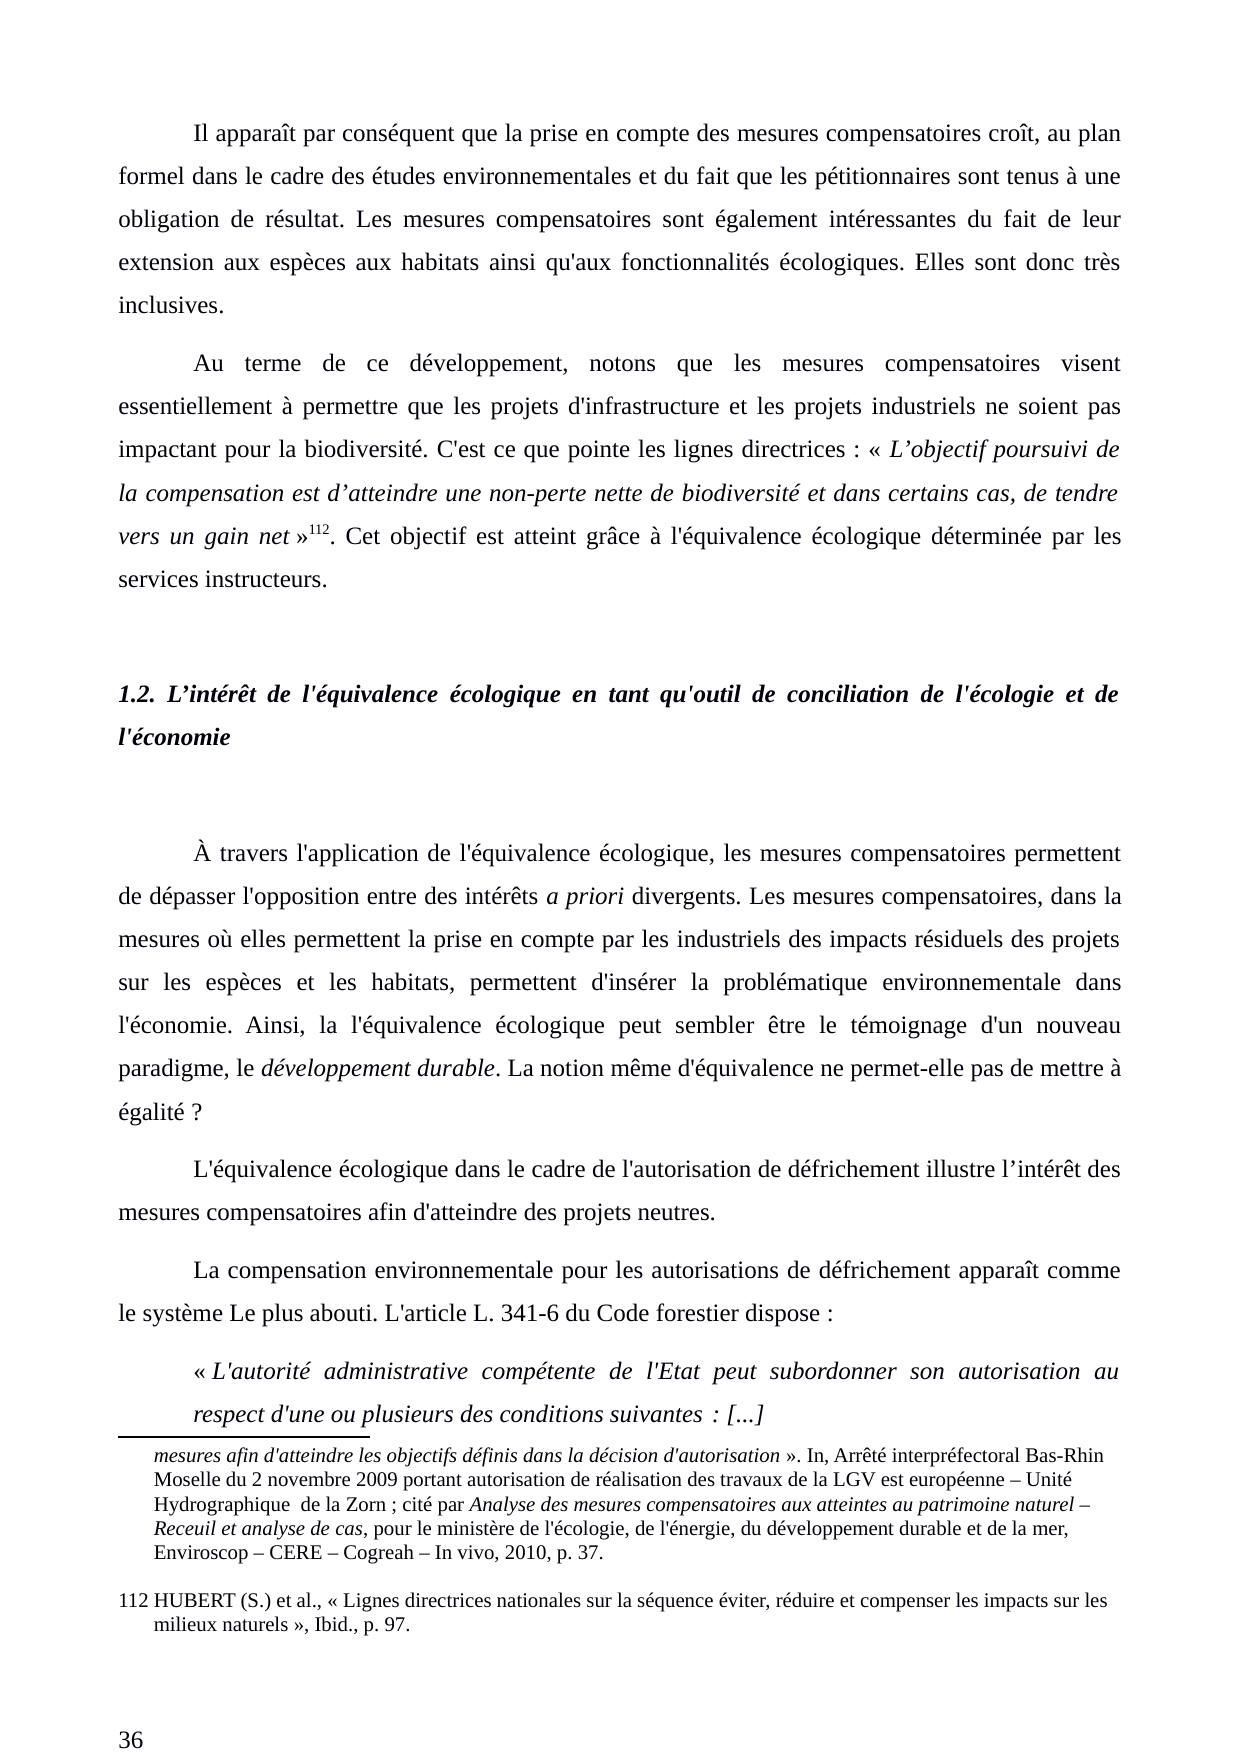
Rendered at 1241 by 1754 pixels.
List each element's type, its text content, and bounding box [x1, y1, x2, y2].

text mesures afin d'atteindre les objectifs définis dans la décision d'autorisation ». In, Arrêté interpréfectoral Bas-Rhin Moselle du 2 novembre 2009 portant autorisation de réalisation des travaux de la LGV est européenne – Unité Hydrographique de la Zorn ; cité par Analyse des mesures compensatoires aux atteintes au patrimoine naturel – Receuil et analyse de cas, pour le ministère de l'écologie, de l'énergie, du développement durable et de la mer, Enviroscop – CERE – Cogreah – In vivo, 2010, p. 37. [118, 1443, 1122, 1564]
text L'équivalence écologique dans le cadre de l'autorisation de défrichement illustre l’intérêt des mesures compensatoires afin d'atteindre des projets neutres. [118, 1154, 1122, 1226]
text 1.2. L’intérêt de l'équivalence écologique en tant qu'outil de conciliation de l'écologie et de l'économie [118, 679, 1122, 751]
text Au terme de ce développement, notons que les mesures compensatoires visent essentiellement à permettre que les projets d'infrastructure et les projets industriels ne soient pas impactant pour la biodiversité. C'est ce que pointe les lignes directrices : « L’objectif poursuivi de la compensation est d’atteindre une non-perte nette de biodiversité et dans certains cas, de tendre vers un gain net ». Cet objectif est atteint grâce à l'équivalence écologique déterminée par les services instructeurs. [118, 348, 1122, 593]
text « L'autorité administrative compétente de l'Etat peut subordonner son autorisation au respect d'une ou plusieurs des conditions suivantes : [...] [193, 1356, 1122, 1428]
text À travers l'application de l'équivalence écologique, les mesures compensatoires permettent de dépasser l'opposition entre des intérêts a priori divergents. Les mesures compensatoires, dans la mesures où elles permettent la prise en compte par les industriels des impacts résiduels des projets sur les espèces et les habitats, permettent d'insérer la problématique environnementale dans l'économie. Ainsi, la l'équivalence écologique peut sembler être le témoignage d'un nouveau paradigme, le développement durable. La notion même d'équivalence ne permet-elle pas de mettre à égalité ? [118, 838, 1122, 1125]
text Il apparaît par conséquent que la prise en compte des mesures compensatoires croît, au plan formel dans le cadre des études environnementales et du fait que les pétitionnaires sont tenus à une obligation de résultat. Les mesures compensatoires sont également intéressantes du fait de leur extension aux espèces aux habitats ainsi qu'aux fonctionnalités écologiques. Elles sont donc très inclusives. [118, 118, 1122, 319]
text HUBERT (S.) et al., « Lignes directrices nationales sur la séquence éviter, réduire et compenser les impacts sur les milieux naturels », Ibid., p. 97. [118, 1588, 1122, 1636]
text La compensation environnementale pour les autorisations de défrichement apparaît comme le système Le plus abouti. L'article L. 341-6 du Code forestier dispose : [118, 1255, 1122, 1327]
